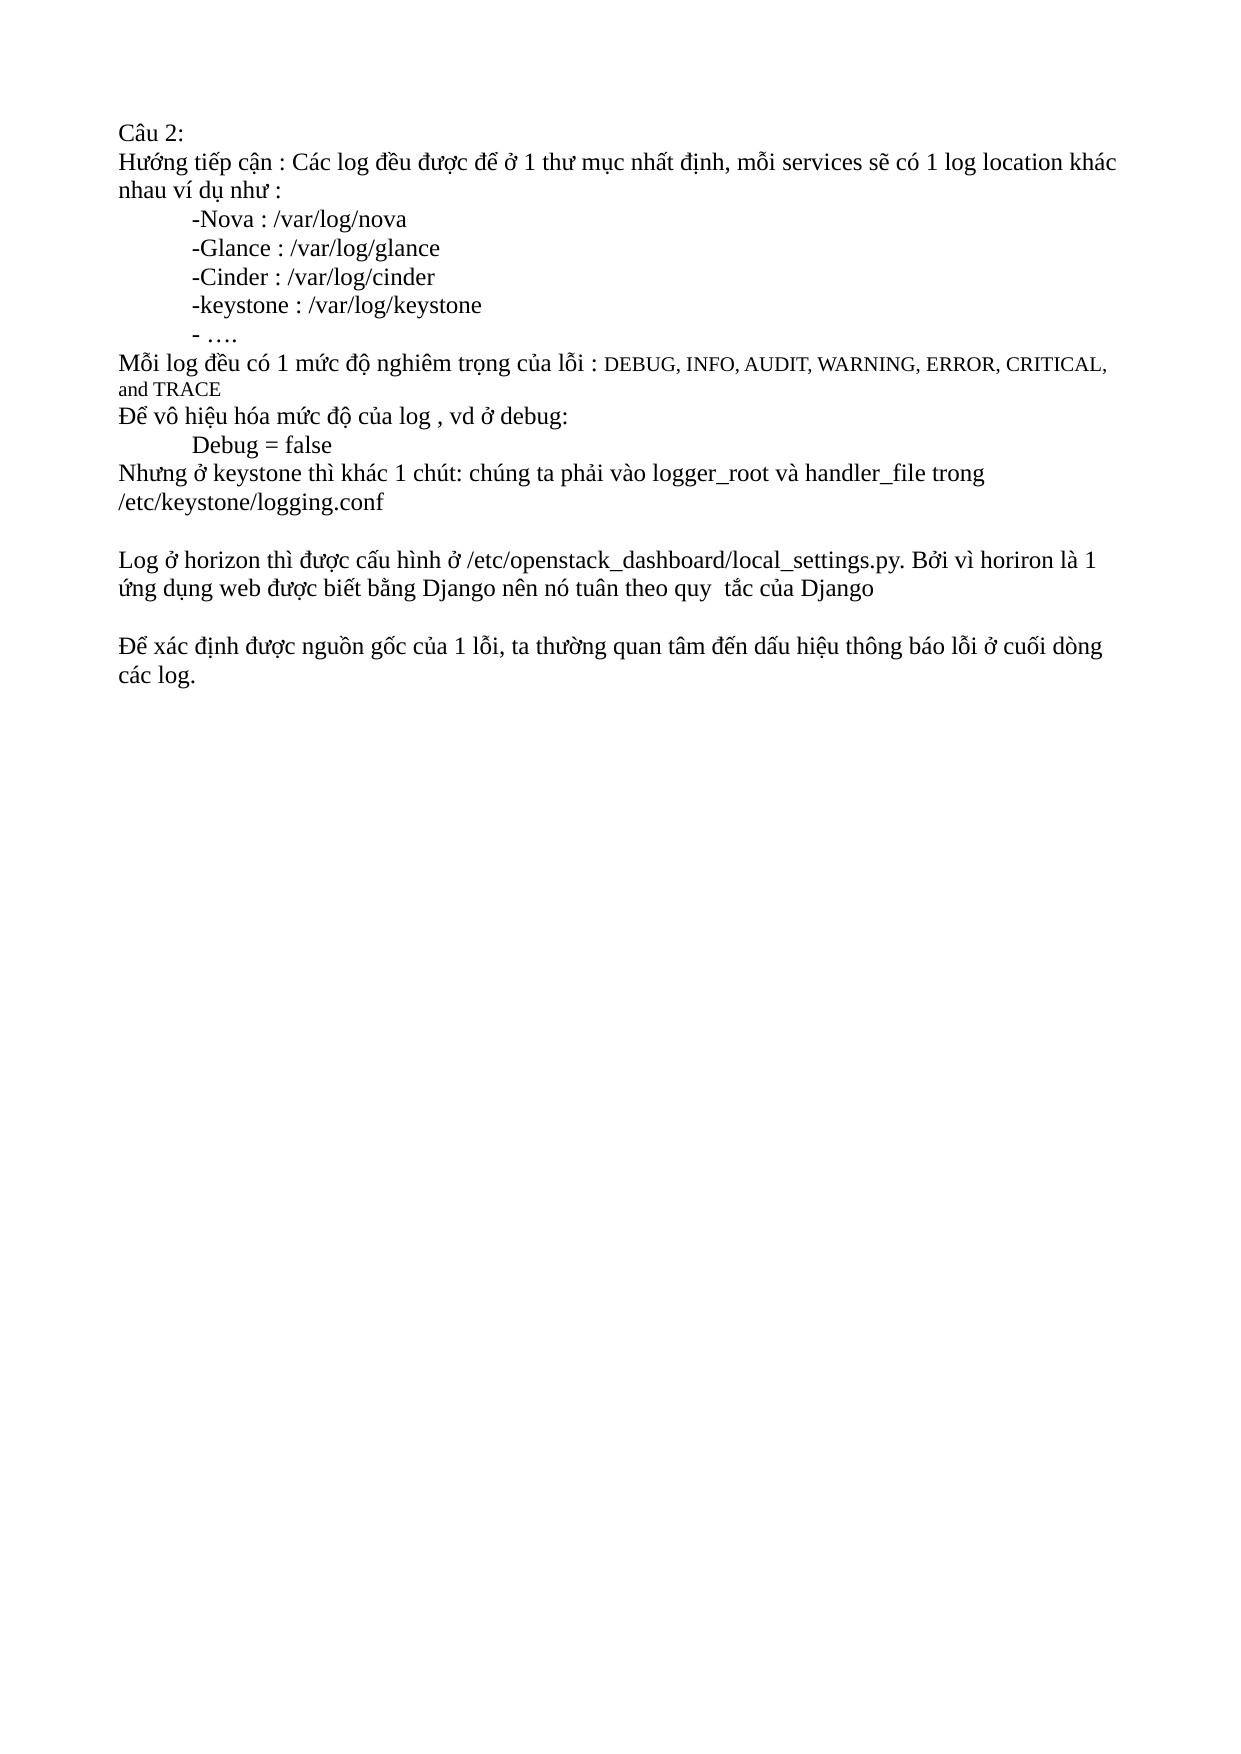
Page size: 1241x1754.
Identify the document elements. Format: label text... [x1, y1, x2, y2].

text -keystone : /var/log/keystone [118, 291, 1122, 319]
text -Cinder : /var/log/cinder [118, 262, 1122, 291]
text Để xác định được nguồn gốc của 1 lỗi, ta thường quan tâm đến dấu hiệu thông báo lỗi ở cuối dòng các log. [118, 631, 1122, 688]
text Mỗi log đều có 1 mức độ nghiêm trọng của lỗi : DEBUG, INFO, AUDIT, WARNING, ERROR, CRITICAL, and TRACE [118, 348, 1122, 401]
text -Glance : /var/log/glance [118, 233, 1122, 262]
text Debug = false [118, 430, 1122, 458]
text Câu 2: [118, 118, 1122, 147]
text Hướng tiếp cận : Các log đều được để ở 1 thư mục nhất định, mỗi services sẽ có 1 log location khác nhau ví dụ như : [118, 147, 1122, 204]
text Để vô hiệu hóa mức độ của log , vd ở debug: [118, 401, 1122, 430]
text Log ở horizon thì được cấu hình ở /etc/openstack_dashboard/local_settings.py. Bởi vì horiron là 1 ứng dụng web được biết bằng Django nên nó tuân theo quy tắc của Django [118, 545, 1122, 602]
text Nhưng ở keystone thì khác 1 chút: chúng ta phải vào logger_root và handler_file trong /etc/keystone/logging.conf [118, 458, 1122, 516]
text - …. [118, 319, 1122, 348]
text -Nova : /var/log/nova [118, 204, 1122, 233]
